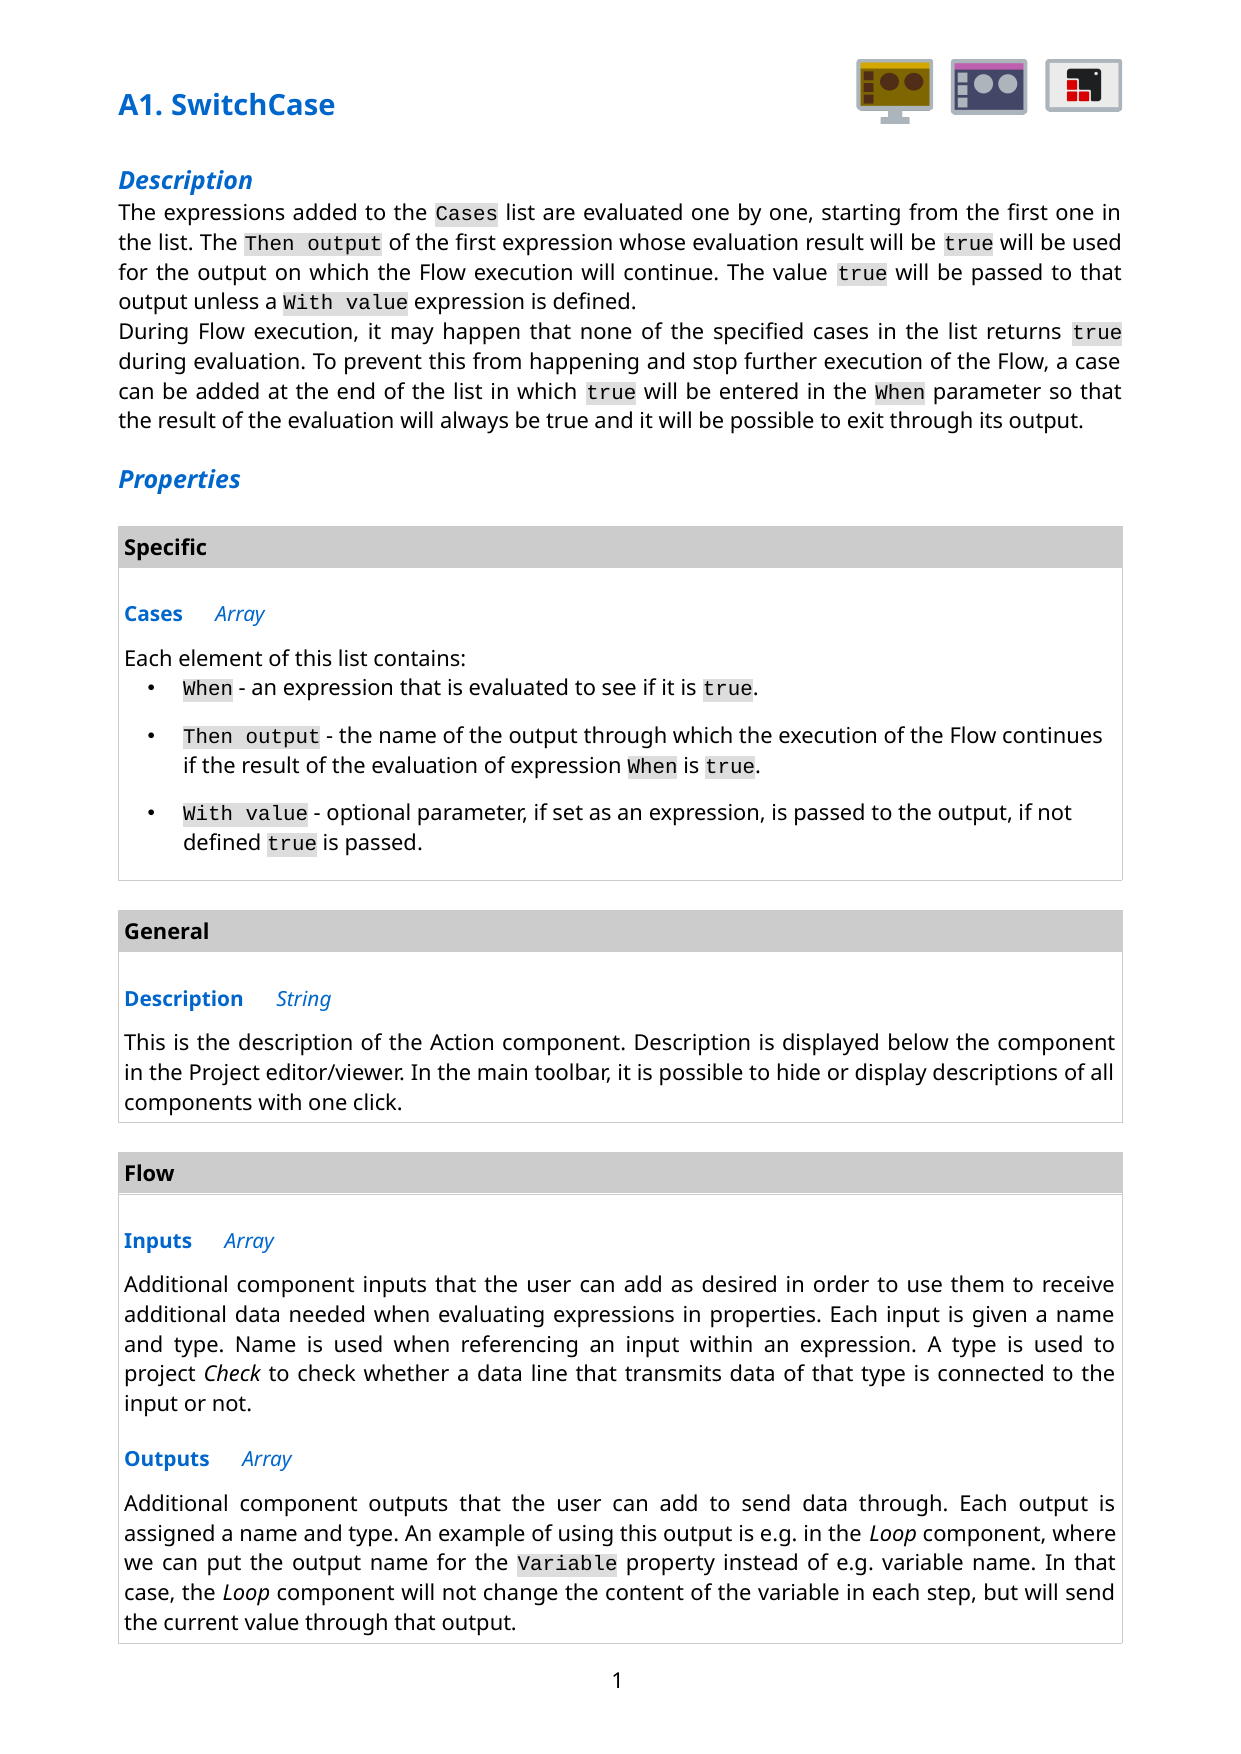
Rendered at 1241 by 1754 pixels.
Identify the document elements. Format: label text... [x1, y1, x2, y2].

subtitle SwitchCase [118, 84, 856, 124]
picture [856, 59, 934, 124]
picture [950, 59, 1028, 115]
subtitle [934, 84, 1122, 124]
subtitle Description [118, 163, 1122, 197]
table_header Flow [119, 1153, 1122, 1193]
table_cell Description String This is the description of the Action component. Description is displayed below the component in the Project editor/viewer. In the main toolbar, it is possible to hide or display descriptions of all components with one click. [119, 952, 1122, 1122]
picture [1045, 59, 1123, 112]
table_cell Inputs Array Additional component inputs that the user can add as desired in order to use them to receive additional data needed when evaluating expressions in properties. Each input is given a name and type. Name is used when referencing an input within an expression. A type is used to project Check to check whether a data line that transmits data of that type is connected to the input or not. Outputs Array Additional component outputs that the user can add to send data through. Each output is assigned a name and type. An example of using this output is e.g. in the Loop component, where we can put the output name for the Variable property instead of e.g. variable name. In that case, the Loop component will not change the content of the variable in each step, but will send the current value through that output. [119, 1195, 1122, 1642]
subtitle Properties [118, 462, 1122, 496]
table_header Specific [119, 527, 1122, 567]
table_header General [119, 911, 1122, 951]
text During Flow execution, it may happen that none of the specified cases in the list returns true during evaluation. To prevent this from happening and stop further execution of the Flow, a case can be added at the end of the list in which true will be entered in the When parameter so that the result of the evaluation will always be true and it will be possible to exit through its output. [118, 316, 1122, 435]
table_cell Cases Array Each element of this list contains: When - an expression that is evaluated to see if it is true. Then output - the name of the output through which the execution of the Flow continues if the result of the evaluation of expression When is true. With value - optional parameter, if set as an expression, is passed to the output, if not defined true is passed. [119, 568, 1122, 880]
text The expressions added to the Cases list are evaluated one by one, starting from the first one in the list. The Then output of the first expression whose evaluation result will be true will be used for the output on which the Flow execution will continue. The value true will be passed to that output unless a With value expression is defined. [118, 197, 1122, 316]
